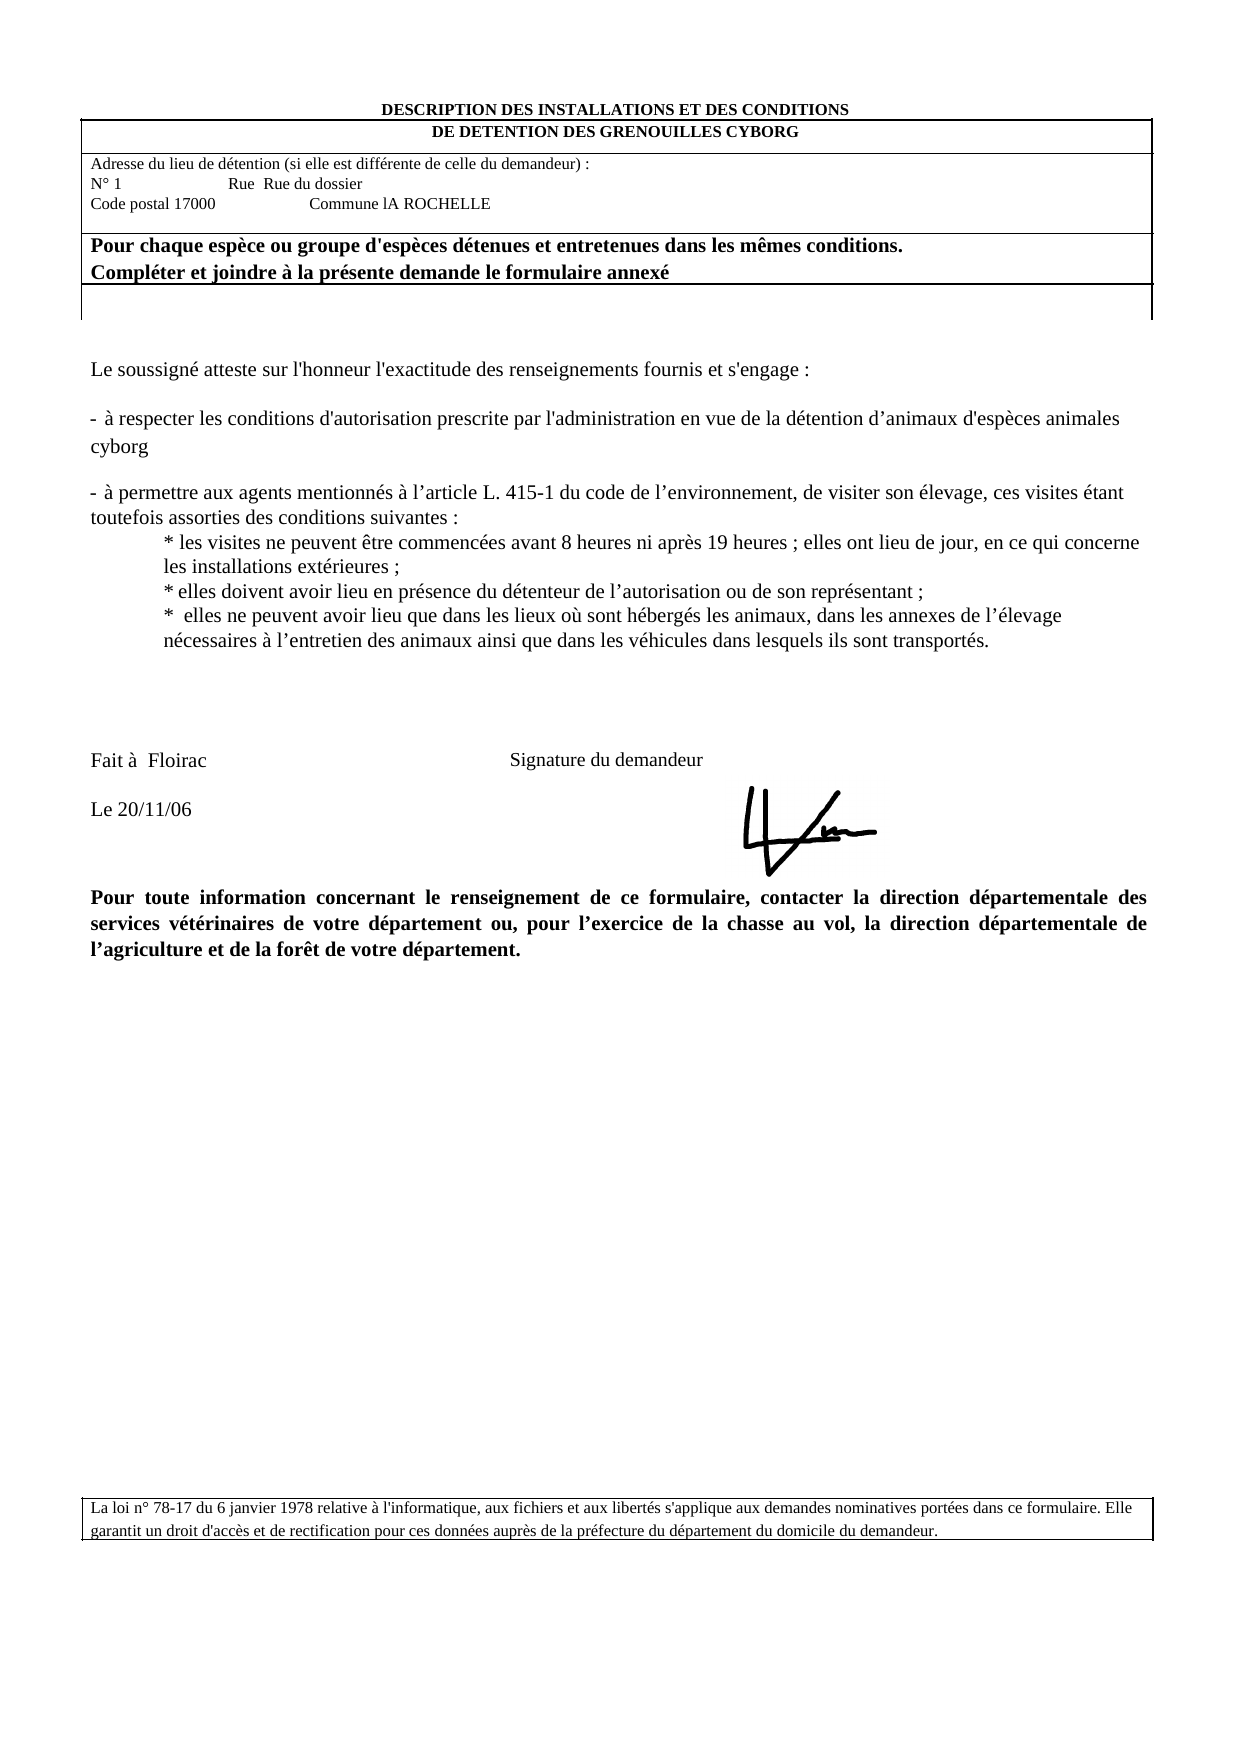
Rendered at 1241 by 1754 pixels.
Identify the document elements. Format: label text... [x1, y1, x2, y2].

list les visites ne peuvent être commencées avant 8 heures ni après 19 heures ; elles ont lieu de jour, en ce qui concerne les installations extérieures ; [163, 530, 1140, 578]
text Adresse du lieu de détention (si elle est différente de celle du demandeur) : [90, 154, 1148, 173]
text [890, 797, 1148, 821]
text Pour chaque espèce ou groupe d'espèces détenues et entretenues dans les mêmes conditions. [90, 234, 1148, 257]
picture [725, 775, 890, 878]
text Code postal 17000 Commune lA ROCHELLE [90, 193, 1148, 213]
text Pour toute information concernant le renseignement de ce formulaire, contacter la direction départementale des services vétérinaires de votre département ou, pour l’exercice de la chasse au vol, la direction départementale de l’agriculture et de la forêt de votre département. [90, 885, 1148, 961]
list à respecter les conditions d'autorisation prescrite par l'administration en vue de la détention d’animaux d'espèces animales cyborg [89, 406, 1140, 458]
text Le soussigné atteste sur l'honneur l'exactitude des renseignements fournis et s'engage : [90, 357, 1148, 381]
list elles ne peuvent avoir lieu que dans les lieux où sont hébergés les animaux, dans les annexes de l’élevage nécessaires à l’entretien des animaux ainsi que dans les véhicules dans lesquels ils sont transportés. [163, 603, 1140, 652]
text La loi n° 78-17 du 6 janvier 1978 relative à l'informatique, aux fichiers et aux libertés s'applique aux demandes nominatives portées dans ce formulaire. Elle garantit un droit d'accès et de rectification pour ces données auprès de la préfecture du département du domicile du demandeur. [90, 1499, 1140, 1539]
text Le 20/11/06 [90, 797, 725, 821]
list à permettre aux agents mentionnés à l’article L. 415-1 du code de l’environnement, de visiter son élevage, ces visites étant toutefois assorties des conditions suivantes : [89, 479, 1140, 529]
text Signature du demandeur [509, 748, 1148, 771]
list elles doivent avoir lieu en présence du détenteur de l’autorisation ou de son représentant ; [163, 579, 1148, 603]
text DESCRIPTION DES INSTALLATIONS ET DES CONDITIONS [89, 100, 1141, 119]
text DE DETENTION DES GRENOUILLES CYBORG [89, 122, 1141, 141]
text Fait à Floirac [90, 748, 466, 772]
text N° 1 Rue Rue du dossier [90, 174, 1148, 193]
text Compléter et joindre à la présente demande le formulaire annexé [90, 260, 1148, 283]
